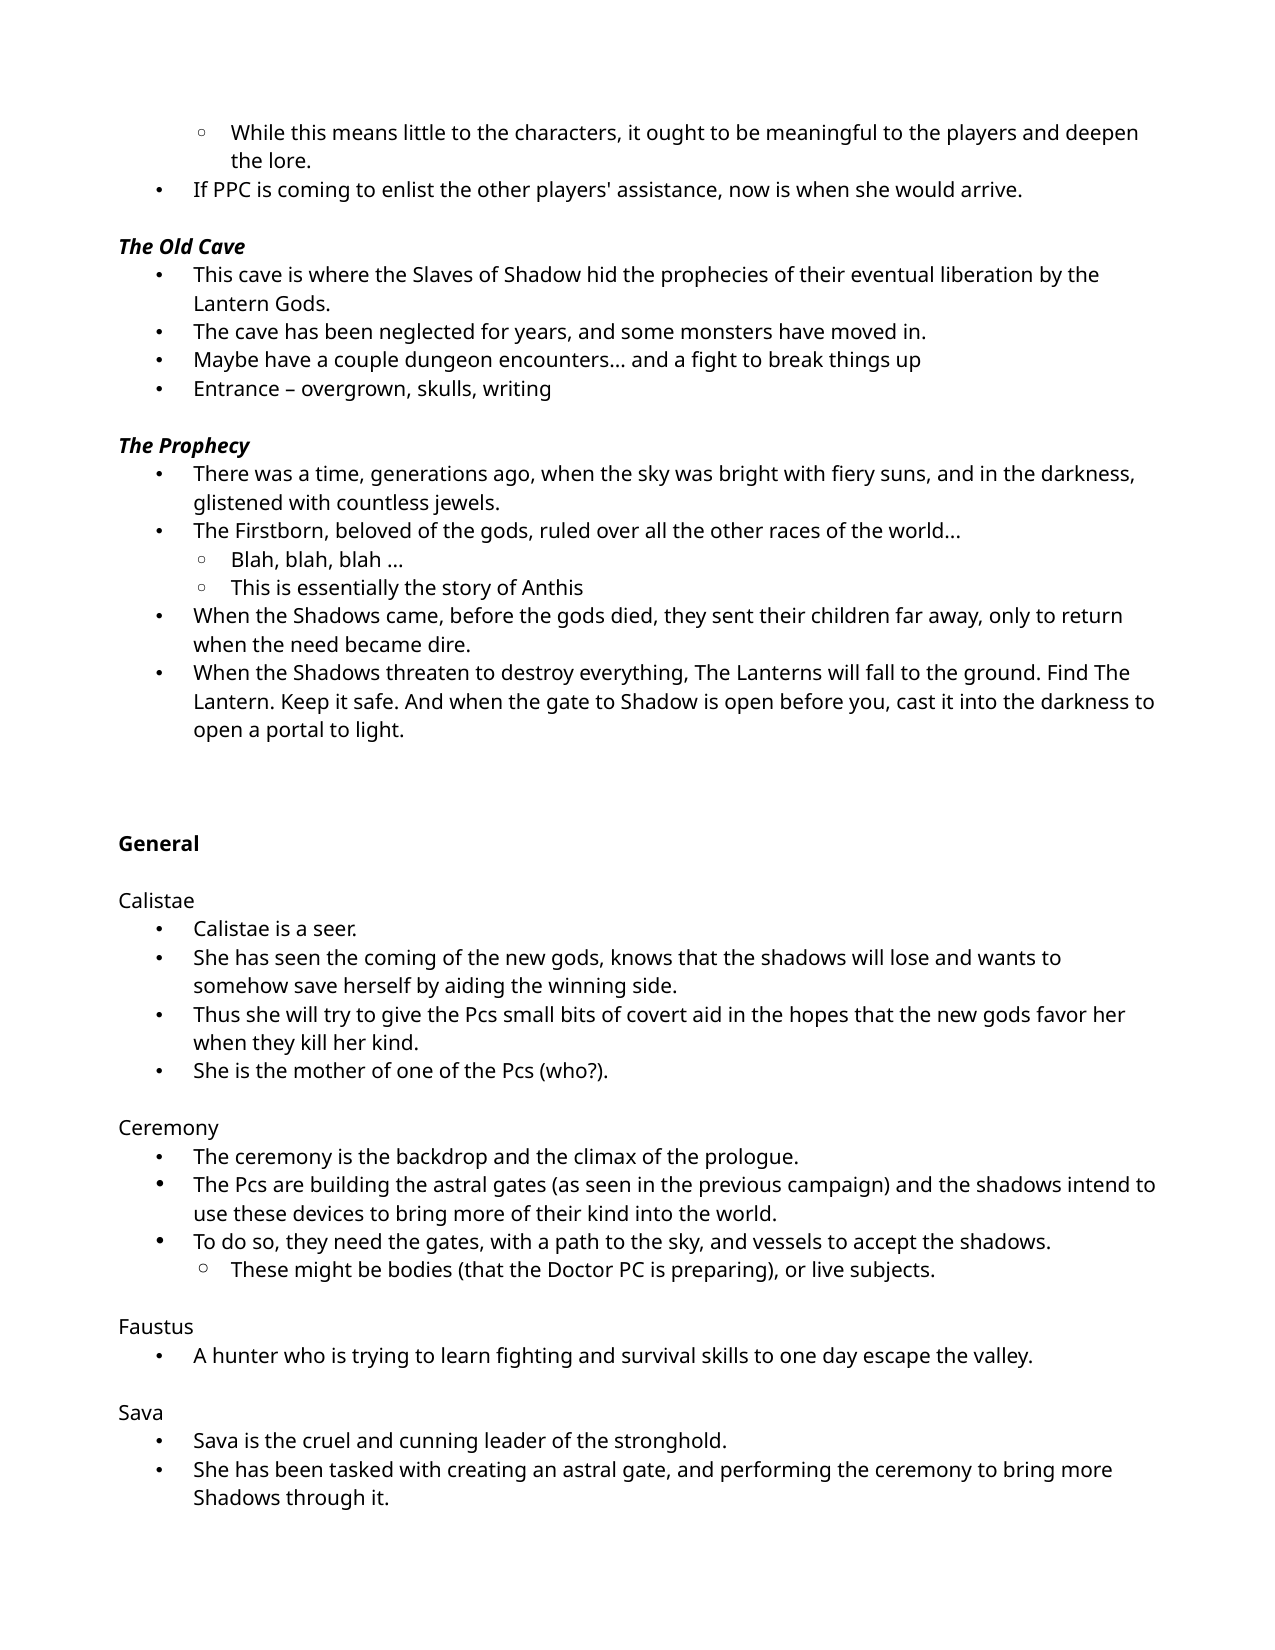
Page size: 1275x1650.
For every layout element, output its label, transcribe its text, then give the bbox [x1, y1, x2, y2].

list When the Shadows threaten to destroy everything, The Lanterns will fall to the ground. Find The Lantern. Keep it safe. And when the gate to Shadow is open before you, cast it into the darkness to open a portal to light. [156, 658, 1157, 744]
list This cave is where the Slaves of Shadow hid the prophecies of their eventual liberation by the Lantern Gods. [156, 260, 1157, 317]
list She is the mother of one of the Pcs (who?). [156, 1057, 1157, 1085]
text Sava [118, 1398, 1157, 1426]
text Faustus [118, 1312, 1157, 1341]
list A hunter who is trying to learn fighting and survival skills to one day escape the valley. [156, 1341, 1157, 1369]
list Calistae is a seer. [156, 914, 1157, 943]
list Thus she will try to give the Pcs small bits of covert aid in the hopes that the new gods favor her when they kill her kind. [156, 1000, 1157, 1057]
text The Prophecy [118, 431, 1157, 459]
list If PPC is coming to enlist the other players' assistance, now is when she would arrive. [156, 175, 1157, 203]
list To do so, they need the gates, with a path to the sky, and vessels to accept the shadows. [156, 1227, 1157, 1256]
list The ceremony is the backdrop and the climax of the prologue. [156, 1142, 1157, 1170]
text General [118, 829, 1157, 857]
list The cave has been neglected for years, and some monsters have moved in. [156, 317, 1157, 346]
list The Firstborn, beloved of the gods, ruled over all the other races of the world... [156, 516, 1157, 545]
list Maybe have a couple dungeon encounters... and a fight to break things up [156, 346, 1157, 374]
list She has been tasked with creating an astral gate, and performing the ceremony to bring more Shadows through it. [156, 1455, 1157, 1512]
list Entrance – overgrown, skulls, writing [156, 374, 1157, 402]
list This is essentially the story of Anthis [193, 573, 1157, 602]
list Blah, blah, blah ... [193, 545, 1157, 573]
list While this means little to the characters, it ought to be meaningful to the players and deepen the lore. [193, 118, 1157, 175]
text Ceremony [118, 1113, 1157, 1142]
list The Pcs are building the astral gates (as seen in the previous campaign) and the shadows intend to use these devices to bring more of their kind into the world. [156, 1170, 1157, 1227]
list These might be bodies (that the Doctor PC is preparing), or live subjects. [193, 1256, 1157, 1284]
text The Old Cave [118, 232, 1157, 260]
text Calistae [118, 886, 1157, 914]
list She has seen the coming of the new gods, knows that the shadows will lose and wants to somehow save herself by aiding the winning side. [156, 943, 1157, 1000]
list When the Shadows came, before the gods died, they sent their children far away, only to return when the need became dire. [156, 602, 1157, 658]
list There was a time, generations ago, when the sky was bright with fiery suns, and in the darkness, glistened with countless jewels. [156, 459, 1157, 516]
list Sava is the cruel and cunning leader of the stronghold. [156, 1426, 1157, 1455]
